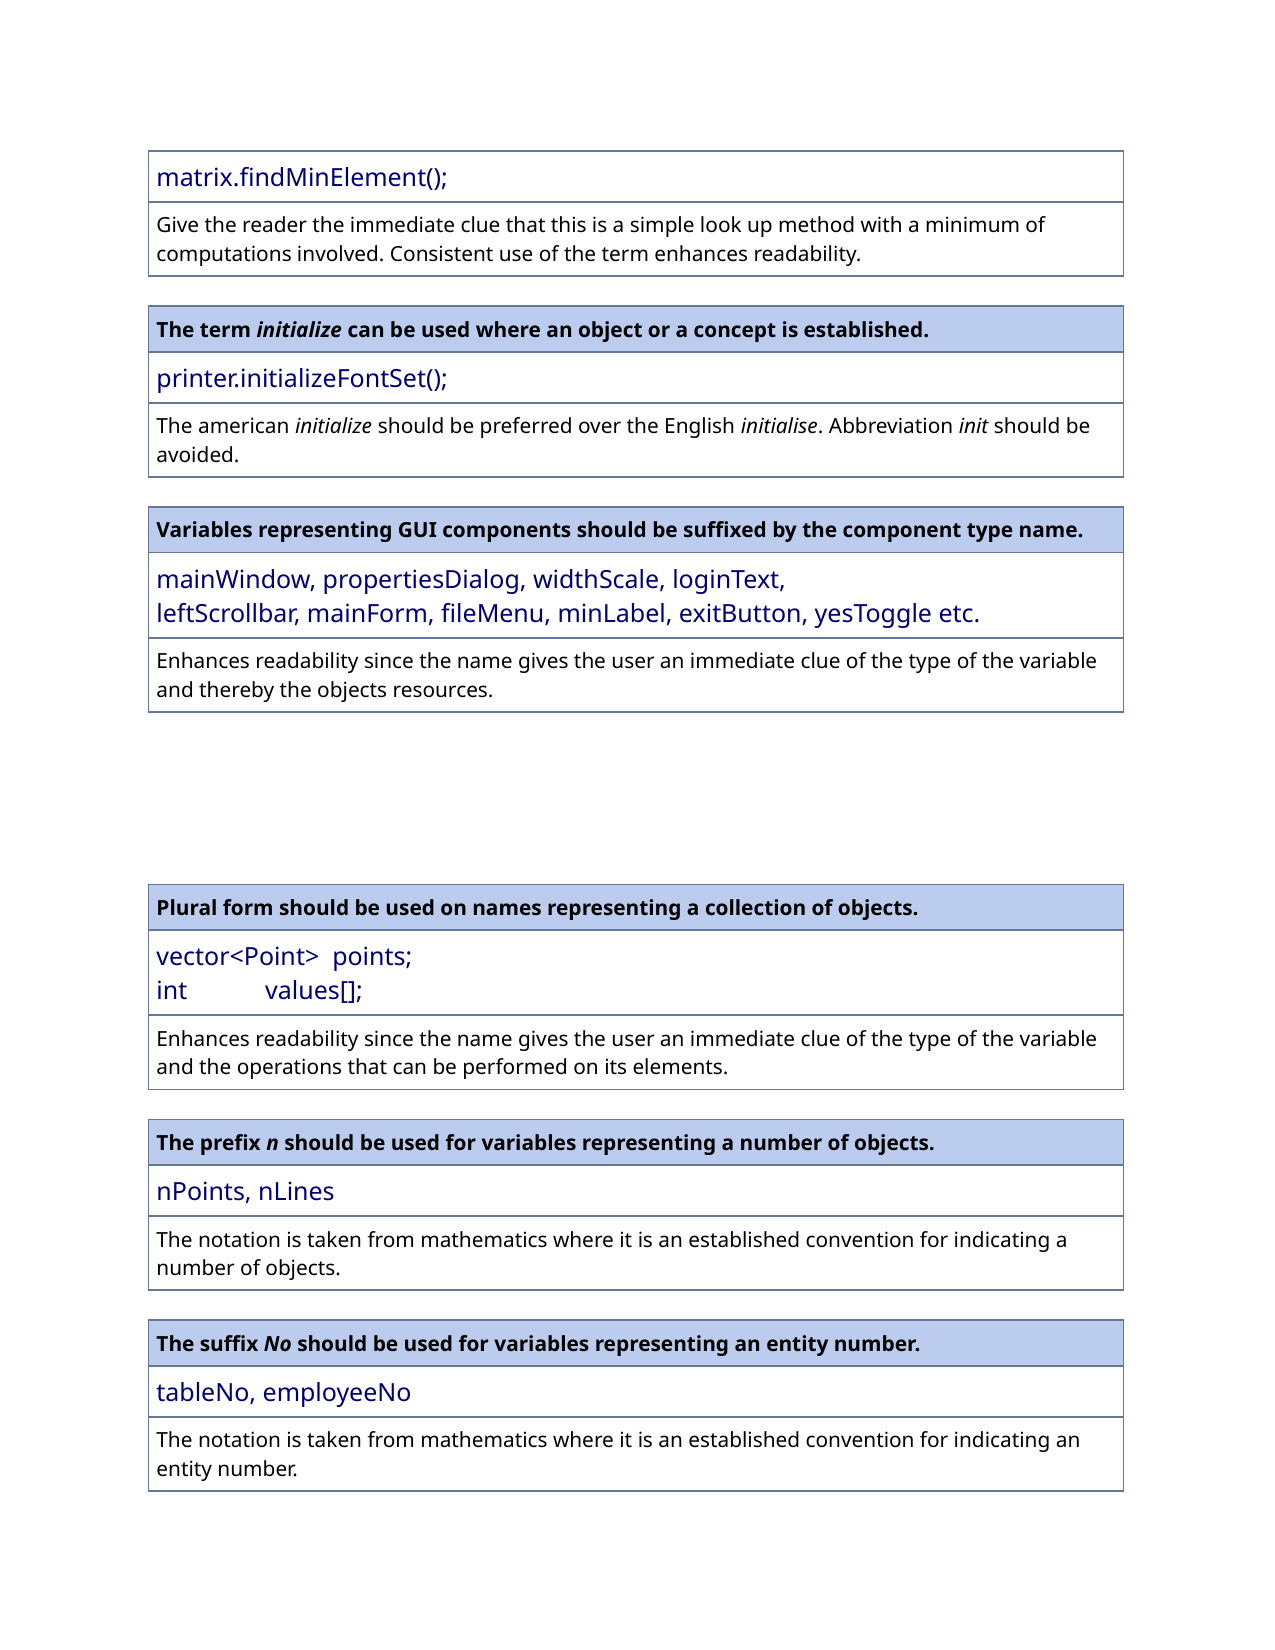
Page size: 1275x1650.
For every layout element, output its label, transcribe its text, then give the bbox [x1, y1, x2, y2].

table_cell nPoints, nLines [149, 1166, 1123, 1215]
table_cell The notation is taken from mathematics where it is an established convention for indicating a number of objects. [149, 1217, 1123, 1289]
table_header The term initialize can be used where an object or a concept is established. [149, 307, 1123, 351]
table_cell Give the reader the immediate clue that this is a simple look up method with a minimum of computations involved. Consistent use of the term enhances readability. [149, 203, 1123, 275]
table_header Plural form should be used on names representing a collection of objects. [149, 885, 1123, 929]
table_cell tableNo, employeeNo [149, 1367, 1123, 1416]
table_header Variables representing GUI components should be suffixed by the component type name. [149, 508, 1123, 552]
table_cell vector<Point> points; int values[]; [149, 931, 1123, 1014]
table_cell printer.initializeFontSet(); [149, 353, 1123, 402]
table_header The prefix n should be used for variables representing a number of objects. [149, 1120, 1123, 1164]
table_cell The notation is taken from mathematics where it is an established convention for indicating an entity number. [149, 1418, 1123, 1490]
table_cell mainWindow, propertiesDialog, widthScale, loginText, leftScrollbar, mainForm, fileMenu, minLabel, exitButton, yesToggle etc. [149, 553, 1123, 637]
table_cell The american initialize should be preferred over the English initialise. Abbreviation init should be avoided. [149, 404, 1123, 476]
table_cell Enhances readability since the name gives the user an immediate clue of the type of the variable and the operations that can be performed on its elements. [149, 1016, 1123, 1088]
table_header The suffix No should be used for variables representing an entity number. [149, 1321, 1123, 1365]
table_cell matrix.findMinElement(); [149, 152, 1123, 201]
table_cell Enhances readability since the name gives the user an immediate clue of the type of the variable and thereby the objects resources. [149, 639, 1123, 711]
